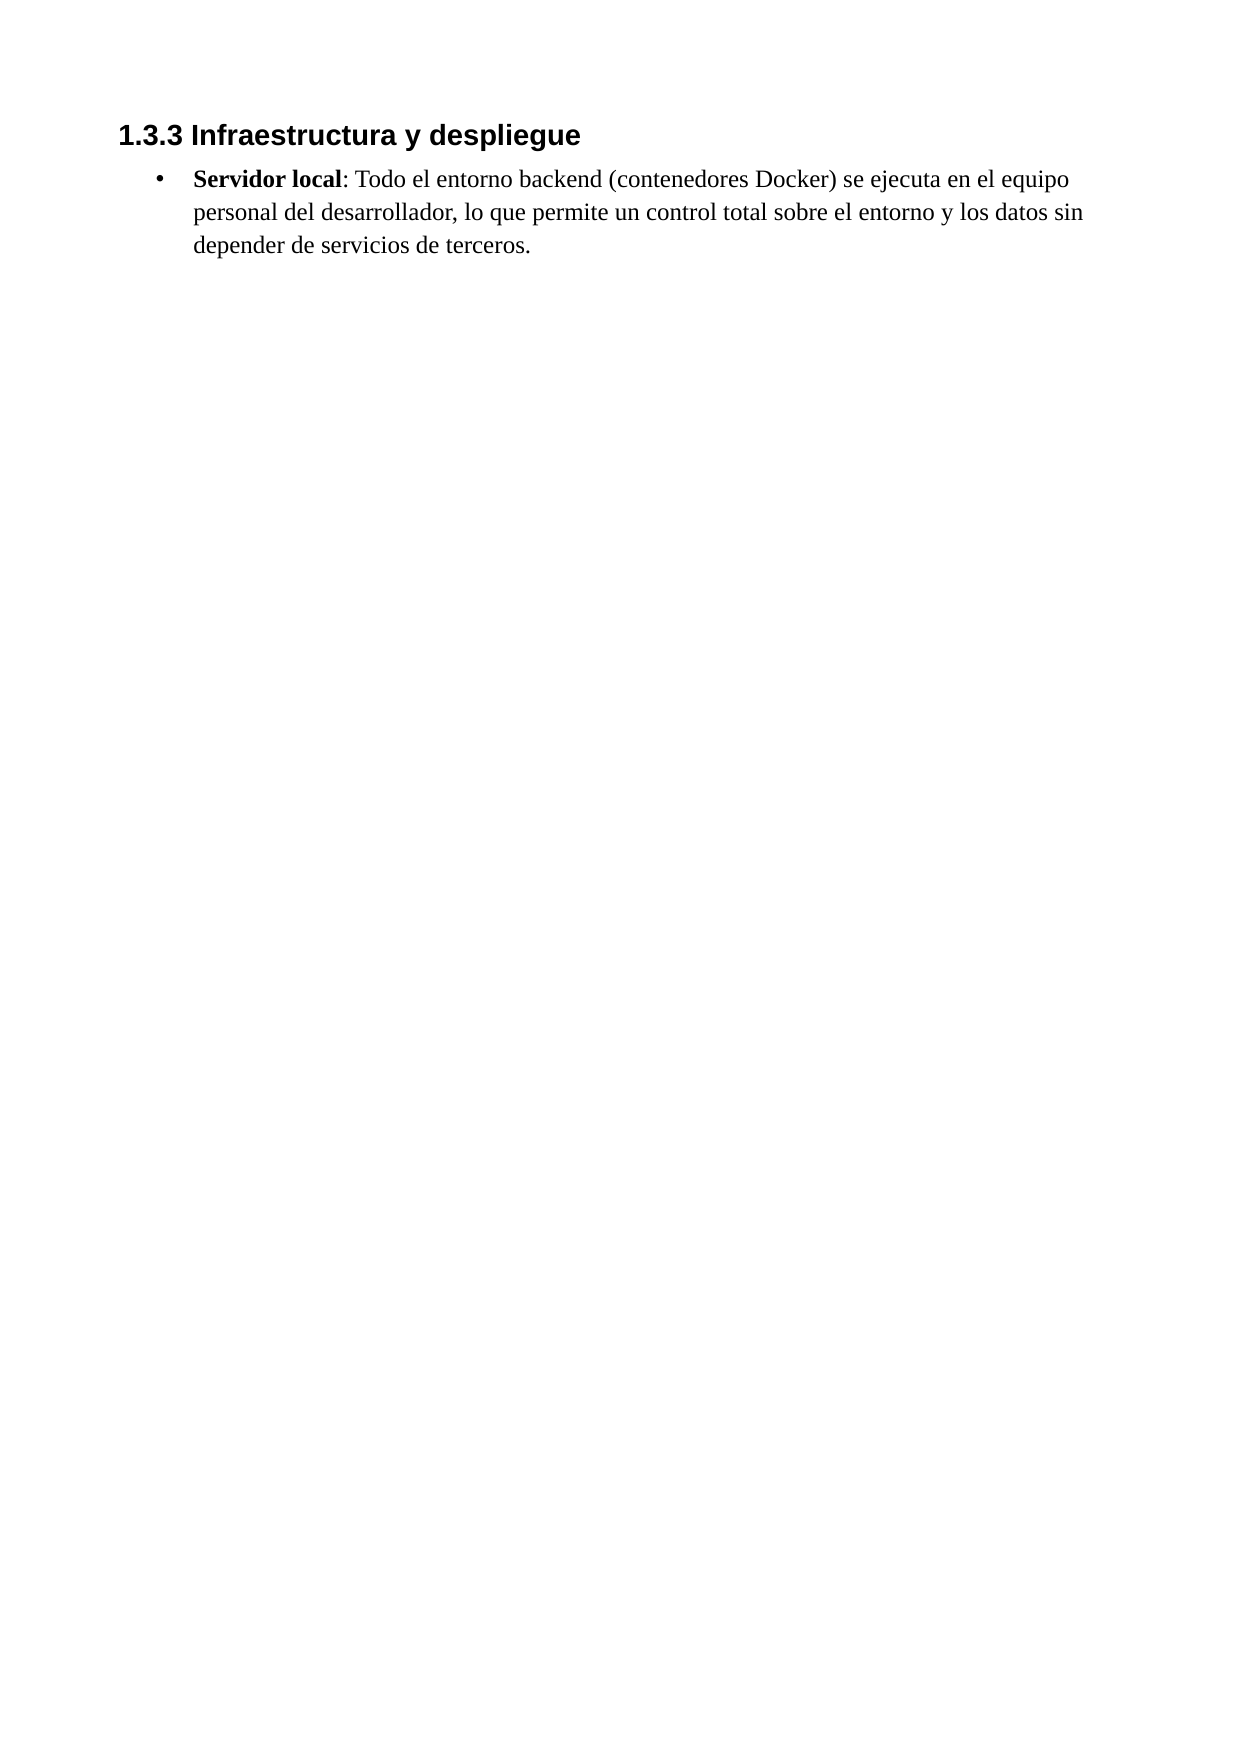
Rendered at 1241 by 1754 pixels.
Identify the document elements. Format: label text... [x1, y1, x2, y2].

subtitle 1.3.3 Infraestructura y despliegue [118, 118, 1122, 152]
list Servidor local: Todo el entorno backend (contenedores Docker) se ejecuta en el equipo personal del desarrollador, lo que permite un control total sobre el entorno y los datos sin depender de servicios de terceros. [156, 164, 1122, 259]
